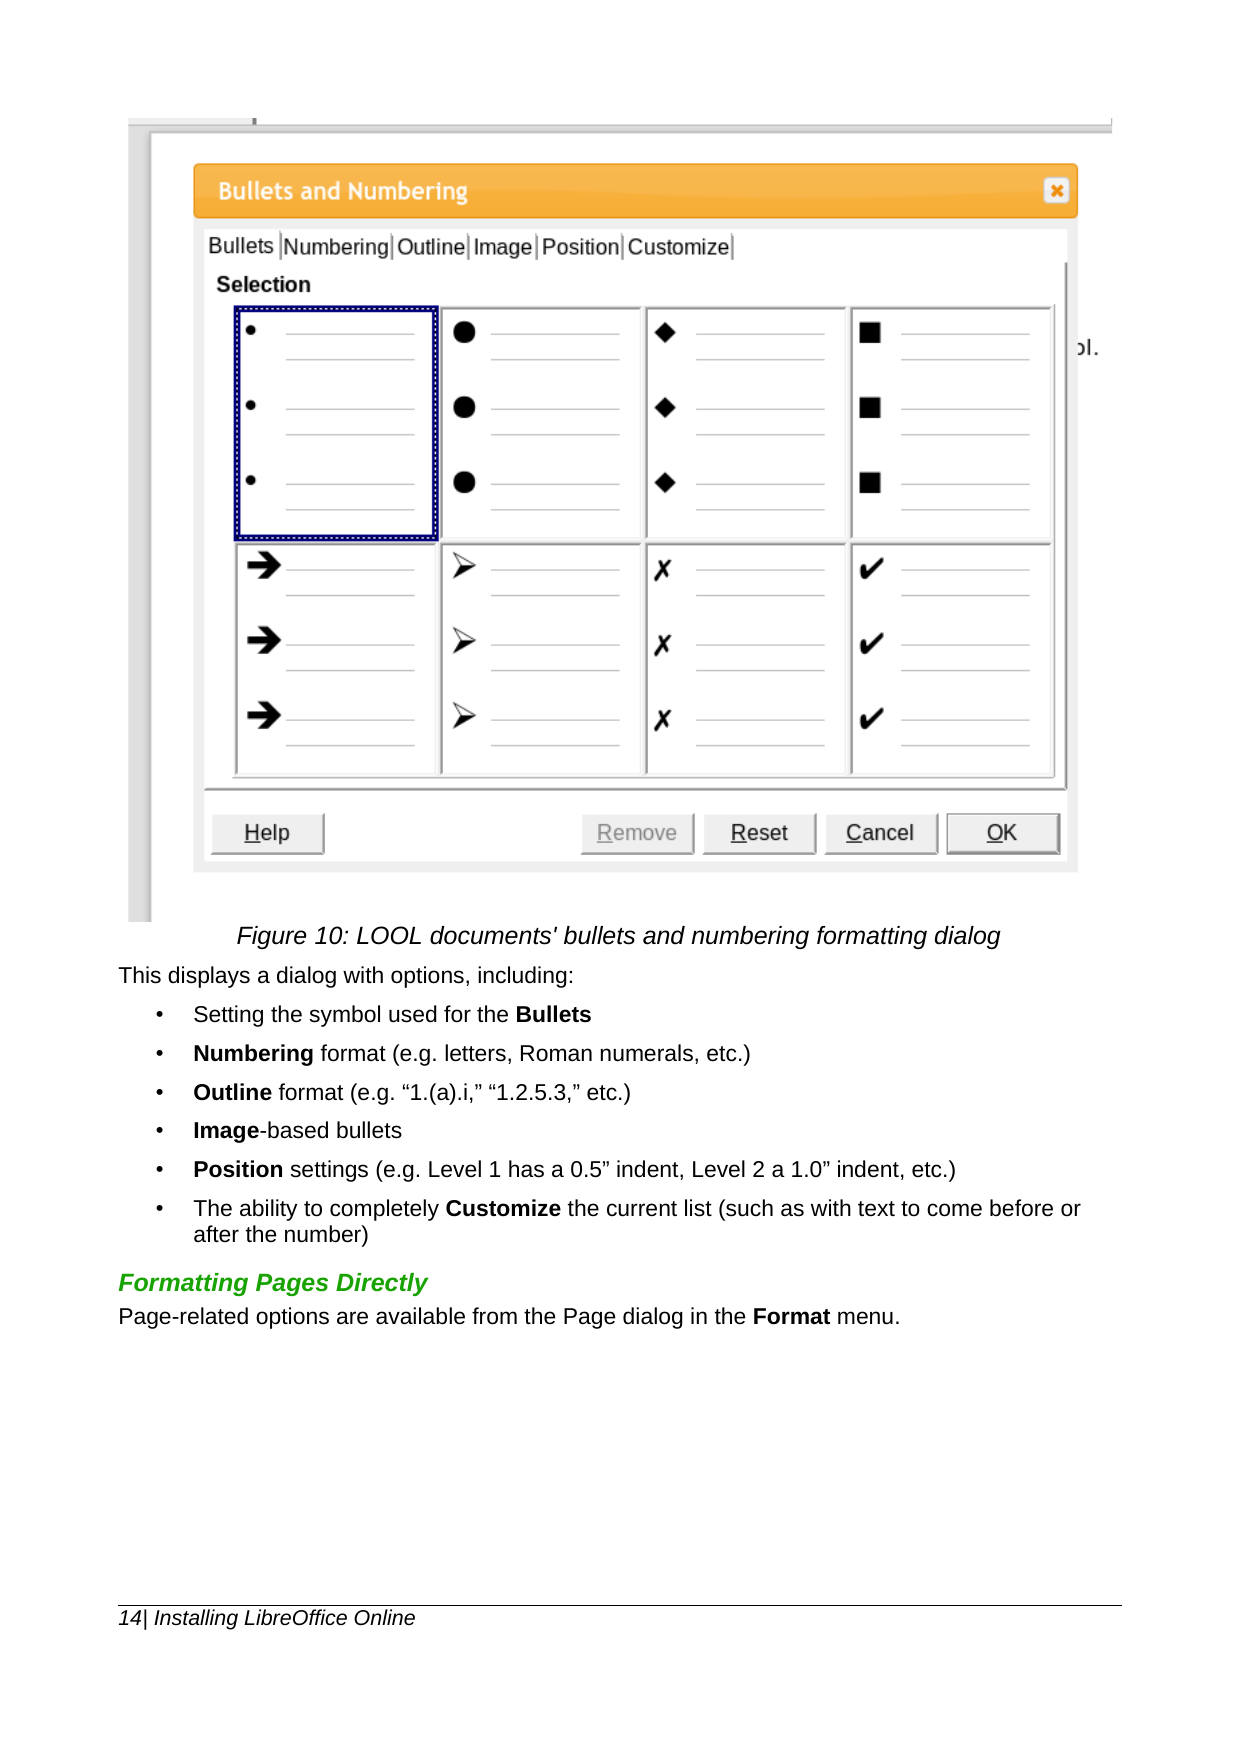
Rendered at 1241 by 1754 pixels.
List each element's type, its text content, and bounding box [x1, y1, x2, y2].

list Numbering format (e.g. letters, Roman numerals, etc.) [156, 1040, 1122, 1066]
text Figure 10: LOOL documents' bullets and numbering formatting dialog [118, 118, 1122, 950]
picture [128, 118, 1113, 922]
text This displays a dialog with options, including: [118, 962, 1122, 988]
list Setting the symbol used for the Bullets [156, 1001, 1122, 1027]
subtitle Formatting Pages Directly [118, 1268, 1122, 1297]
list Image-based bullets [156, 1117, 1122, 1144]
list Page-related options are available from the Page dialog in the Format menu. [118, 1303, 1122, 1329]
list Outline format (e.g. “1.(a).i,” “1.2.5.3,” etc.) [156, 1078, 1122, 1105]
list The ability to completely Customize the current list (such as with text to come before or after the number) [156, 1195, 1122, 1248]
list Position settings (e.g. Level 1 has a 0.5” indent, Level 2 a 1.0” indent, etc.) [156, 1156, 1122, 1183]
